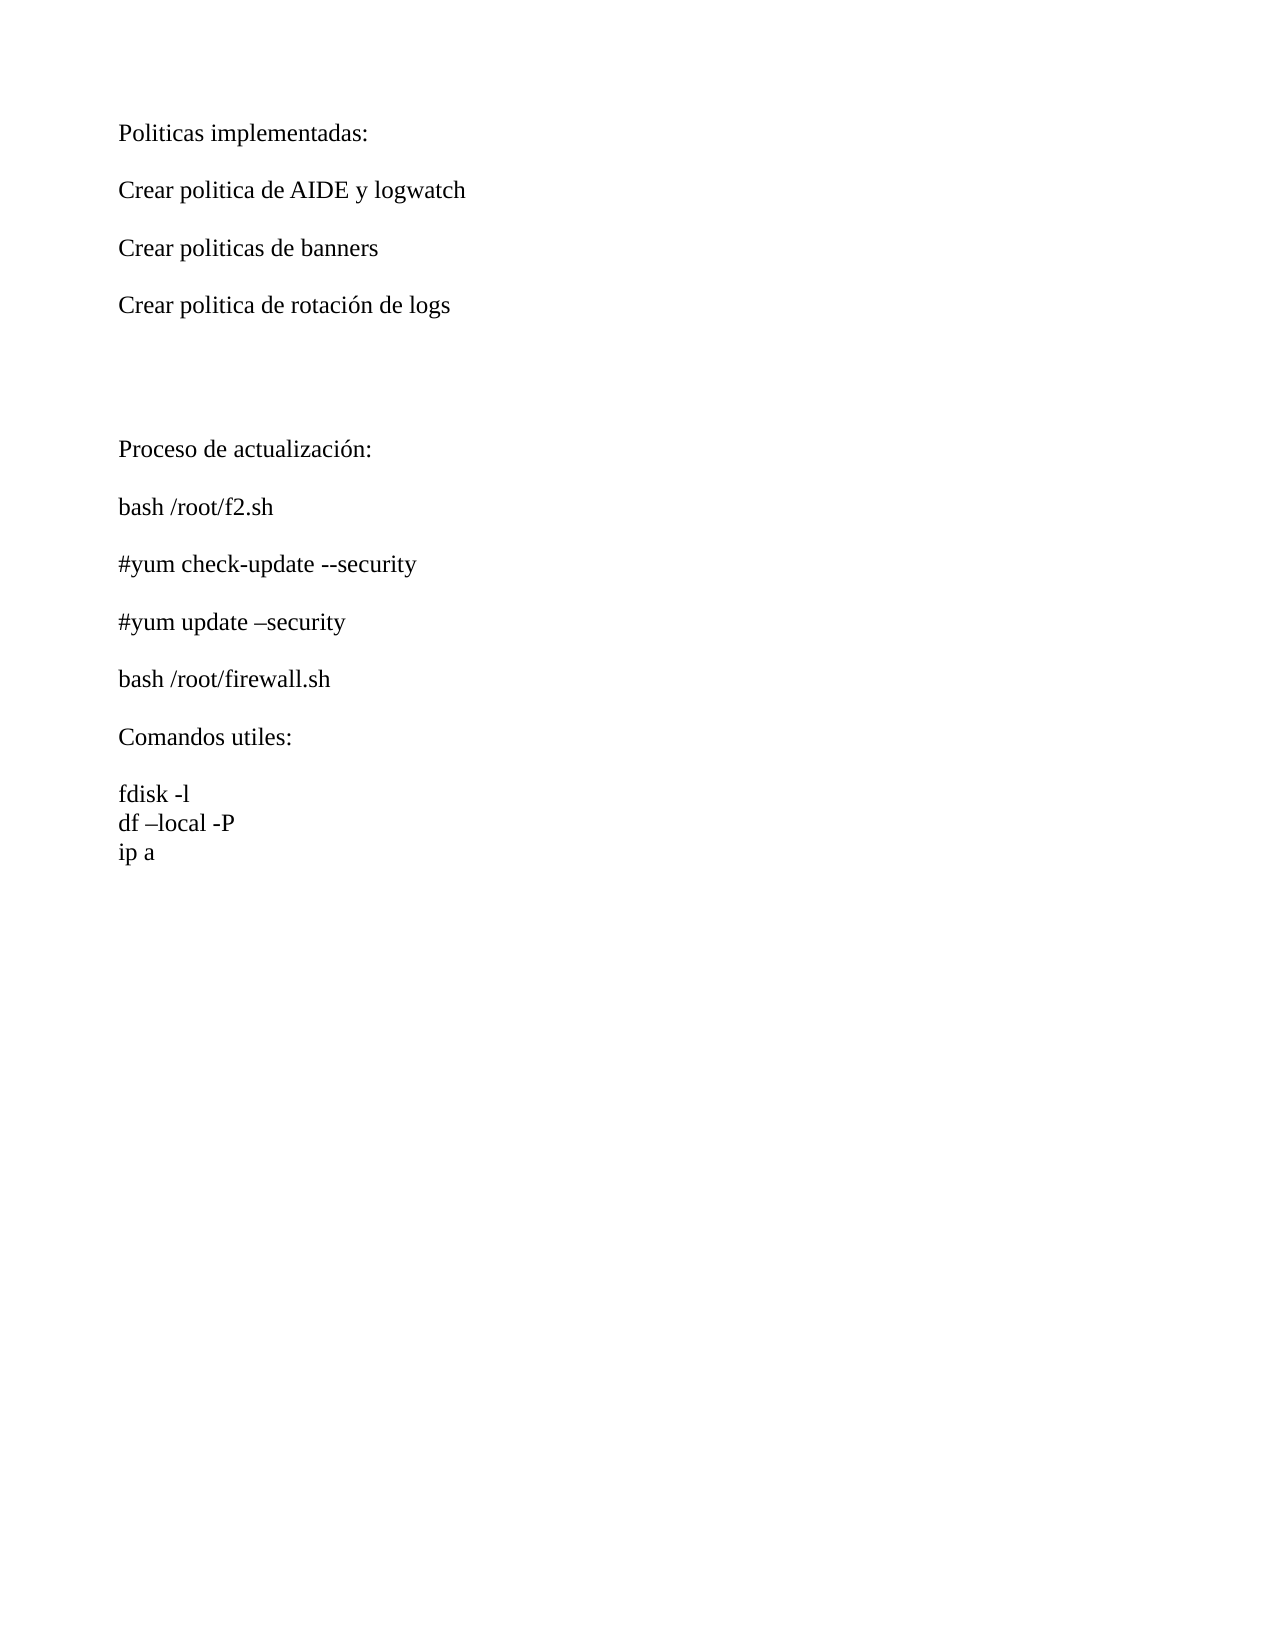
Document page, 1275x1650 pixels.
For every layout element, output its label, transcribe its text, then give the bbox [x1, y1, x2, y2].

text #yum check-update --security [118, 549, 1157, 578]
text Crear politica de rotación de logs [118, 291, 1157, 319]
text bash /root/f2.sh [118, 492, 1157, 521]
text fdisk -l [118, 779, 1157, 808]
text #yum update –security [118, 607, 1157, 636]
text Crear politica de AIDE y logwatch [118, 176, 1157, 204]
text Proceso de actualización: [118, 434, 1157, 463]
text bash /root/firewall.sh [118, 664, 1157, 693]
text Politicas implementadas: [118, 118, 1157, 147]
text Comandos utiles: [118, 722, 1157, 751]
text Crear politicas de banners [118, 233, 1157, 262]
text ip a [118, 837, 1157, 866]
text df –local -P [118, 808, 1157, 837]
